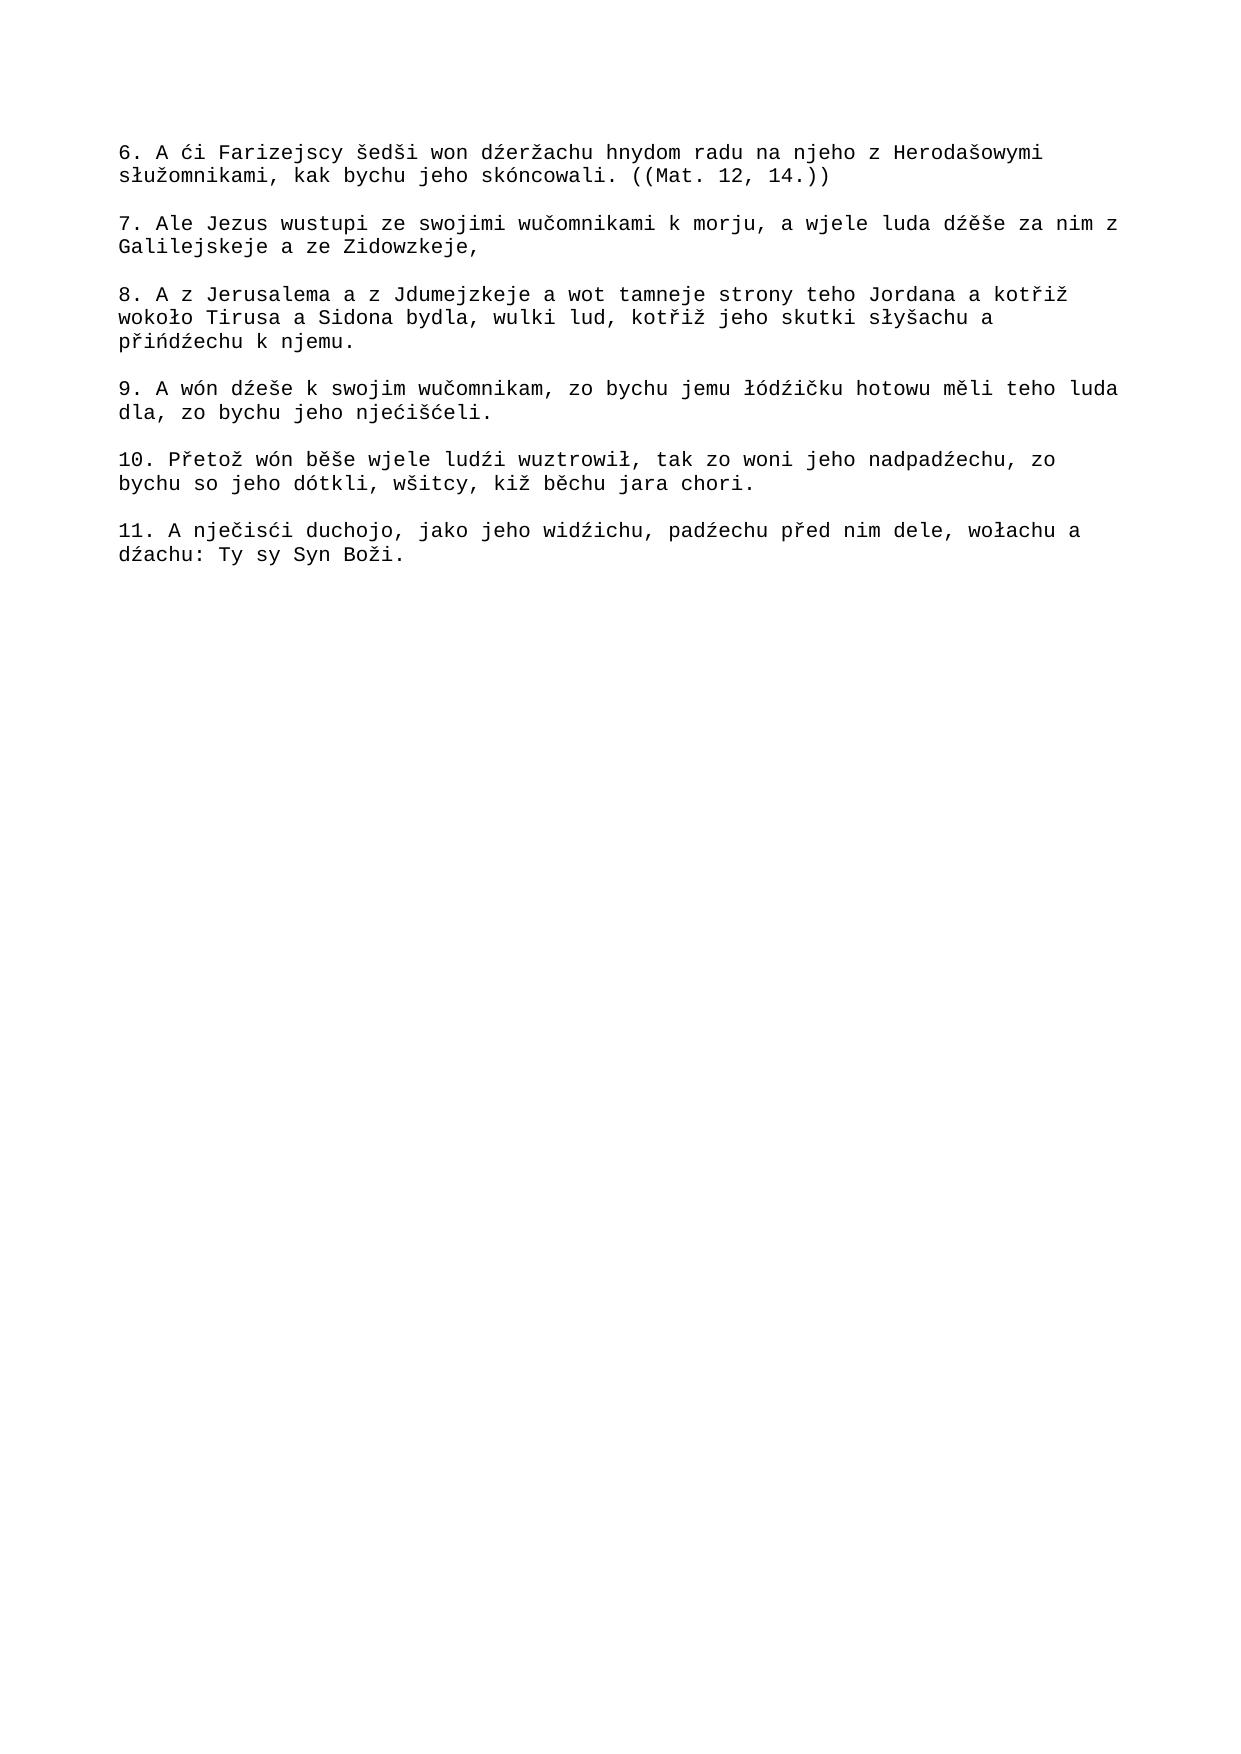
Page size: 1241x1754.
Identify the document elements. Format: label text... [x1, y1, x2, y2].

text 7. Ale Jezus wustupi ze swojimi wučomnikami k morju, a wjele luda dźěše za nim z Galilejskeje a ze Zidowzkeje, [118, 213, 1122, 260]
text 6. A ći Farizejscy šedši won dźeržachu hnydom radu na njeho z Herodašowymi słužomnikami, kak bychu jeho skóncowali. ((Mat. 12, 14.)) [118, 142, 1122, 189]
text 8. A z Jerusalema a z Jdumejzkeje a wot tamneje strony teho Jordana a kotřiž wokoło Tirusa a Sidona bydla, wulki lud, kotřiž jeho skutki słyšachu a přińdźechu k njemu. [118, 284, 1122, 354]
text 10. Přetož wón běše wjele ludźi wuztrowił, tak zo woni jeho nadpadźechu, zo bychu so jeho dótkli, wšitcy, kiž běchu jara chori. [118, 449, 1122, 496]
text 11. A nječisći duchojo, jako jeho widźichu, padźechu před nim dele, wołachu a dźachu: Ty sy Syn Boži. [118, 520, 1122, 567]
text 9. A wón dźeše k swojim wučomnikam, zo bychu jemu łódźičku hotowu měli teho luda dla, zo bychu jeho njećišćeli. [118, 378, 1122, 426]
